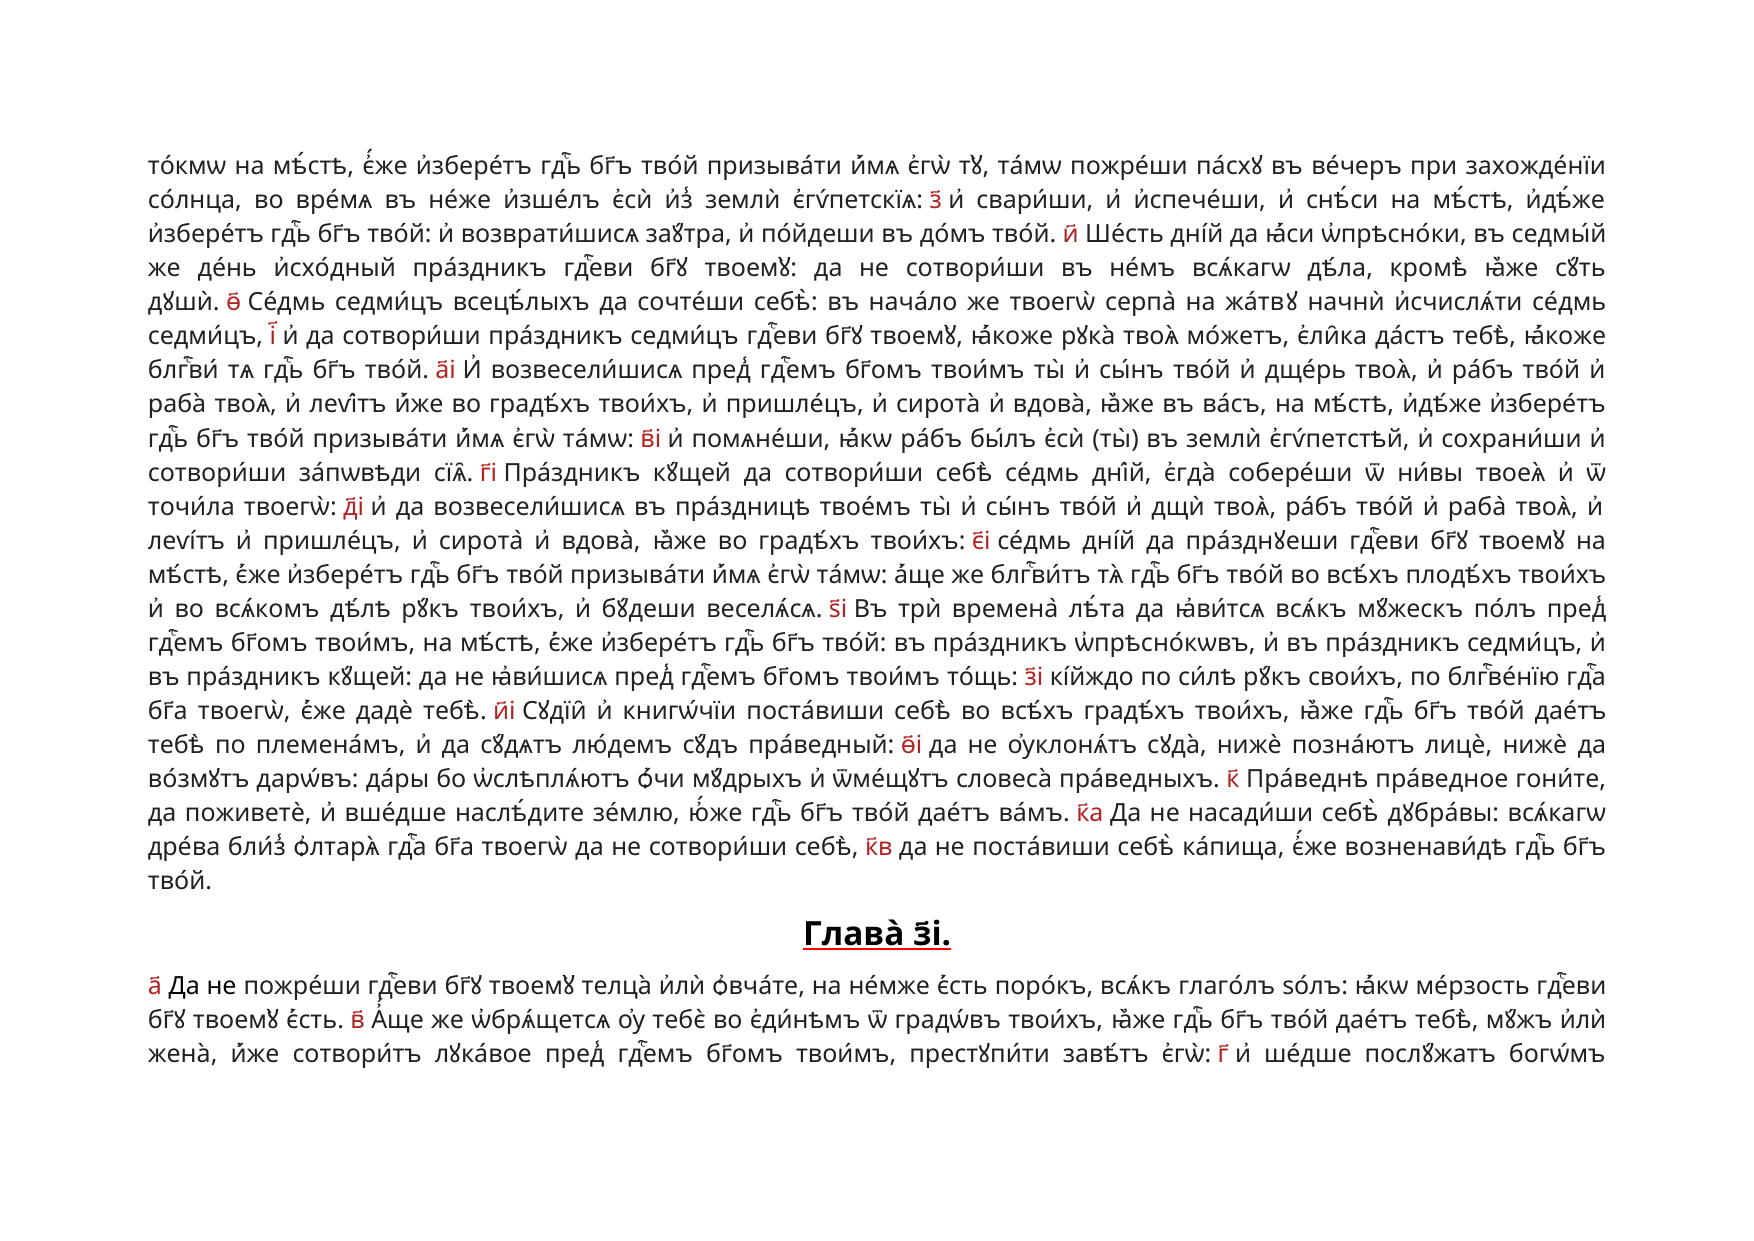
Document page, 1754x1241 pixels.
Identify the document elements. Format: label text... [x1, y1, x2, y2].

text а҃ Да не пожре́ши гдⷭ҇еви бг҃ꙋ твоемꙋ̀ телца̀ и҆лѝ ѻ҆вча́те, на не́мже є҆́сть поро́къ, всѧ́къ глаго́лъ ѕо́лъ: ꙗ҆́кѡ ме́рзость гдⷭ҇еви бг҃ꙋ твоемꙋ̀ є҆́сть. в҃ А҆́ще же ѡ҆брѧ́щетсѧ ѹ҆ тебє̀ во є҆ди́нѣмъ ѿ градѡ́въ твои́хъ, ꙗ҆̀же гдⷭ҇ь бг҃ъ тво́й дае́тъ тебѣ̀, мꙋ́жъ и҆лѝ жена̀, и҆́же сотвори́тъ лꙋка́вое пред̾ гдⷭ҇емъ бг҃омъ твои́мъ, престꙋпи́ти завѣ́тъ є҆гѡ̀: г҃ и҆ ше́дше послꙋ́жатъ богѡ́мъ [148, 967, 1606, 1070]
text Глава̀ з҃і. [148, 909, 1606, 955]
text то́кмѡ на мѣ́стѣ, є҆́же и҆збере́тъ гдⷭ҇ь бг҃ъ тво́й призыва́ти и҆́мѧ є҆гѡ̀ тꙋ̀, та́мѡ пожре́ши па́схꙋ въ ве́черъ при захожде́нїи со́лнца, во вре́мѧ въ не́же и҆зше́лъ є҆сѝ и҆з̾ землѝ є҆гѵ́петскїѧ: з҃ и҆ свари́ши, и҆ и҆спече́ши, и҆ снѣ́си на мѣ́стѣ, и҆дѣ́же и҆збере́тъ гдⷭ҇ь бг҃ъ тво́й: и҆ возврати́шисѧ заꙋ́тра, и҆ по́йдеши въ до́мъ тво́й. и҃ Ше́сть дні́й да ꙗ҆́си ѡ҆прѣсно́ки, въ седмы́й же де́нь и҆схо́дный пра́здникъ гдⷭ҇еви бг҃ꙋ твоемꙋ̀: да не сотвори́ши въ не́мъ всѧ́кагѡ дѣ́ла, кромѣ̀ ꙗ҆̀же сꙋ́ть дꙋшѝ. ѳ҃ Се́дмь седми́цъ всецѣ́лыхъ да сочте́ши себѣ̀: въ нача́ло же твоегѡ̀ серпа̀ на жа́твꙋ начнѝ и҆счислѧ́ти се́дмь седми́цъ, і҃ и҆ да сотвори́ши пра́здникъ седми́цъ гдⷭ҇еви бг҃ꙋ твоемꙋ̀, ꙗ҆́коже рꙋка̀ твоѧ̀ мо́жетъ, є҆ли̑ка да́стъ тебѣ̀, ꙗ҆́коже блгⷭ҇ви́ тѧ гдⷭ҇ь бг҃ъ тво́й. а҃і И҆ возвесели́шисѧ пред̾ гдⷭ҇емъ бг҃омъ твои́мъ ты̀ и҆ сы́нъ тво́й и҆ дще́рь твоѧ̀, и҆ ра́бъ тво́й и҆ раба̀ твоѧ̀, и҆ леѵі́тъ и҆́же во градѣ́хъ твои́хъ, и҆ пришле́цъ, и҆ сирота̀ и҆ вдова̀, ꙗ҆̀же въ ва́съ, на мѣ́стѣ, и҆дѣ́же и҆збере́тъ гдⷭ҇ь бг҃ъ тво́й призыва́ти и҆́мѧ є҆гѡ̀ та́мѡ: в҃і и҆ помѧне́ши, ꙗ҆́кѡ ра́бъ бы́лъ є҆сѝ (ты̀) въ землѝ є҆гѵ́петстѣй, и҆ сохрани́ши и҆ сотвори́ши за́пѡвѣди сїѧ̑. г҃і Пра́здникъ кꙋ́щей да сотвори́ши себѣ̀ се́дмь дні́й, є҆гда̀ собере́ши ѿ ни́вы твоеѧ̀ и҆ ѿ точи́ла твоегѡ̀: д҃і и҆ да возвесели́шисѧ въ пра́здницѣ твое́мъ ты̀ и҆ сы́нъ тво́й и҆ дщѝ твоѧ̀, ра́бъ тво́й и҆ раба̀ твоѧ̀, и҆ леѵі́тъ и҆ пришле́цъ, и҆ сирота̀ и҆ вдова̀, ꙗ҆̀же во градѣ́хъ твои́хъ: є҃і се́дмь дні́й да пра́зднꙋеши гдⷭ҇еви бг҃ꙋ твоемꙋ̀ на мѣ́стѣ, є҆́же и҆збере́тъ гдⷭ҇ь бг҃ъ тво́й призыва́ти и҆́мѧ є҆гѡ̀ та́мѡ: а҆́ще же блгⷭ҇ви́тъ тѧ̀ гдⷭ҇ь бг҃ъ тво́й во всѣ́хъ плодѣ́хъ твои́хъ и҆ во всѧ́комъ дѣ́лѣ рꙋ́къ твои́хъ, и҆ бꙋ́деши веселѧ́сѧ. ѕ҃і Въ трѝ времена̀ лѣ́та да ꙗ҆ви́тсѧ всѧ́къ мꙋ́жескъ по́лъ пред̾ гдⷭ҇емъ бг҃омъ твои́мъ, на мѣ́стѣ, є҆́же и҆збере́тъ гдⷭ҇ь бг҃ъ тво́й: въ пра́здникъ ѡ҆прѣсно́кѡвъ, и҆ въ пра́здникъ седми́цъ, и҆ въ пра́здникъ кꙋ́щей: да не ꙗ҆ви́шисѧ пред̾ гдⷭ҇емъ бг҃омъ твои́мъ то́щь: з҃і кі́йждо по си́лѣ рꙋ́къ свои́хъ, по блгⷭ҇ве́нїю гдⷭ҇а бг҃а твоегѡ̀, є҆́же дадѐ тебѣ̀. и҃і Сꙋдїи̑ и҆ книгѡ́чїи поста́виши себѣ̀ во всѣ́хъ градѣ́хъ твои́хъ, ꙗ҆̀же гдⷭ҇ь бг҃ъ тво́й дае́тъ тебѣ̀ по племена́мъ, и҆ да сꙋ́дѧтъ лю́демъ сꙋ́дъ пра́ведный: ѳ҃і да не ѹ҆клонѧ́тъ сꙋда̀, нижѐ позна́ютъ лицѐ, нижѐ да во́змꙋтъ дарѡ́въ: да́ры бо ѡ҆слѣплѧ́ютъ ѻ҆́чи мꙋ́дрыхъ и҆ ѿме́щꙋтъ словеса̀ пра́ведныхъ. к҃ Пра́веднѣ пра́ведное гони́те, да поживетѐ, и҆ вше́дше наслѣ́дите зе́млю, ю҆́же гдⷭ҇ь бг҃ъ тво́й дае́тъ ва́мъ. к҃а Да не насади́ши себѣ̀ дꙋбра́вы: всѧ́кагѡ дре́ва бли́з̾ ѻ҆лтарѧ̀ гдⷭ҇а бг҃а твоегѡ̀ да не сотвори́ши себѣ̀, к҃в да не поста́виши себѣ̀ ка́пища, є҆́же возненави́дѣ гдⷭ҇ь бг҃ъ тво́й. [148, 148, 1606, 897]
